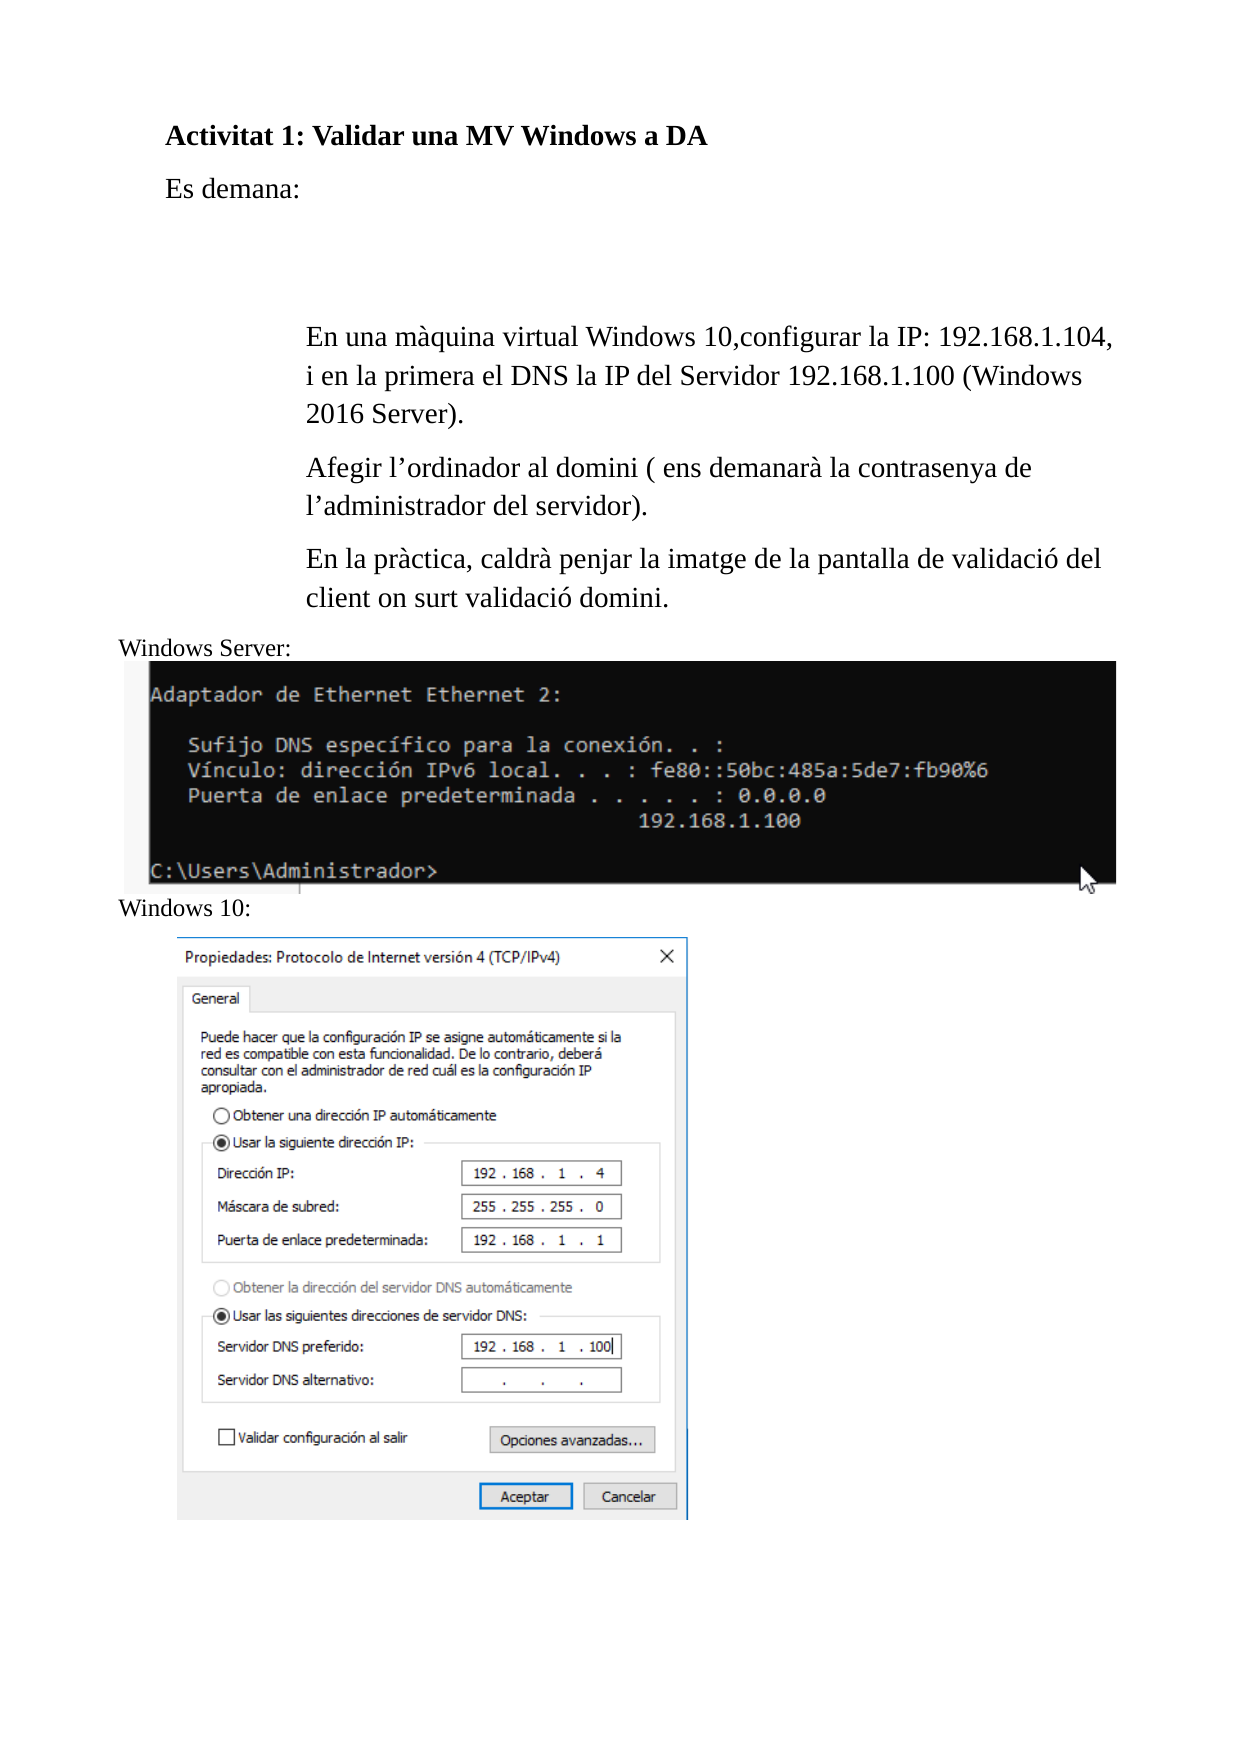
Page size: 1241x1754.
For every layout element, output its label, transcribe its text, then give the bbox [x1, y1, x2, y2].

text Afegir l’ordinador al domini ( ens demanarà la contrasenya de l’administrador del servidor). [306, 450, 1122, 522]
text Activitat 1: Validar una MV Windows a DA [165, 118, 1122, 152]
text Windows Server: [118, 633, 1122, 662]
text Es demana: [165, 171, 1122, 205]
text En una màquina virtual Windows 10,configurar la IP: 192.168.1.104, i en la primera el DNS la IP del Servidor 192.168.1.100 (Windows 2016 Server). [306, 319, 1122, 430]
text En la pràctica, caldrà penjar la imatge de la pantalla de validació del client on surt validació domini. [306, 541, 1122, 613]
picture [124, 661, 1117, 894]
text Windows 10: [118, 662, 1122, 922]
picture [177, 937, 689, 1520]
